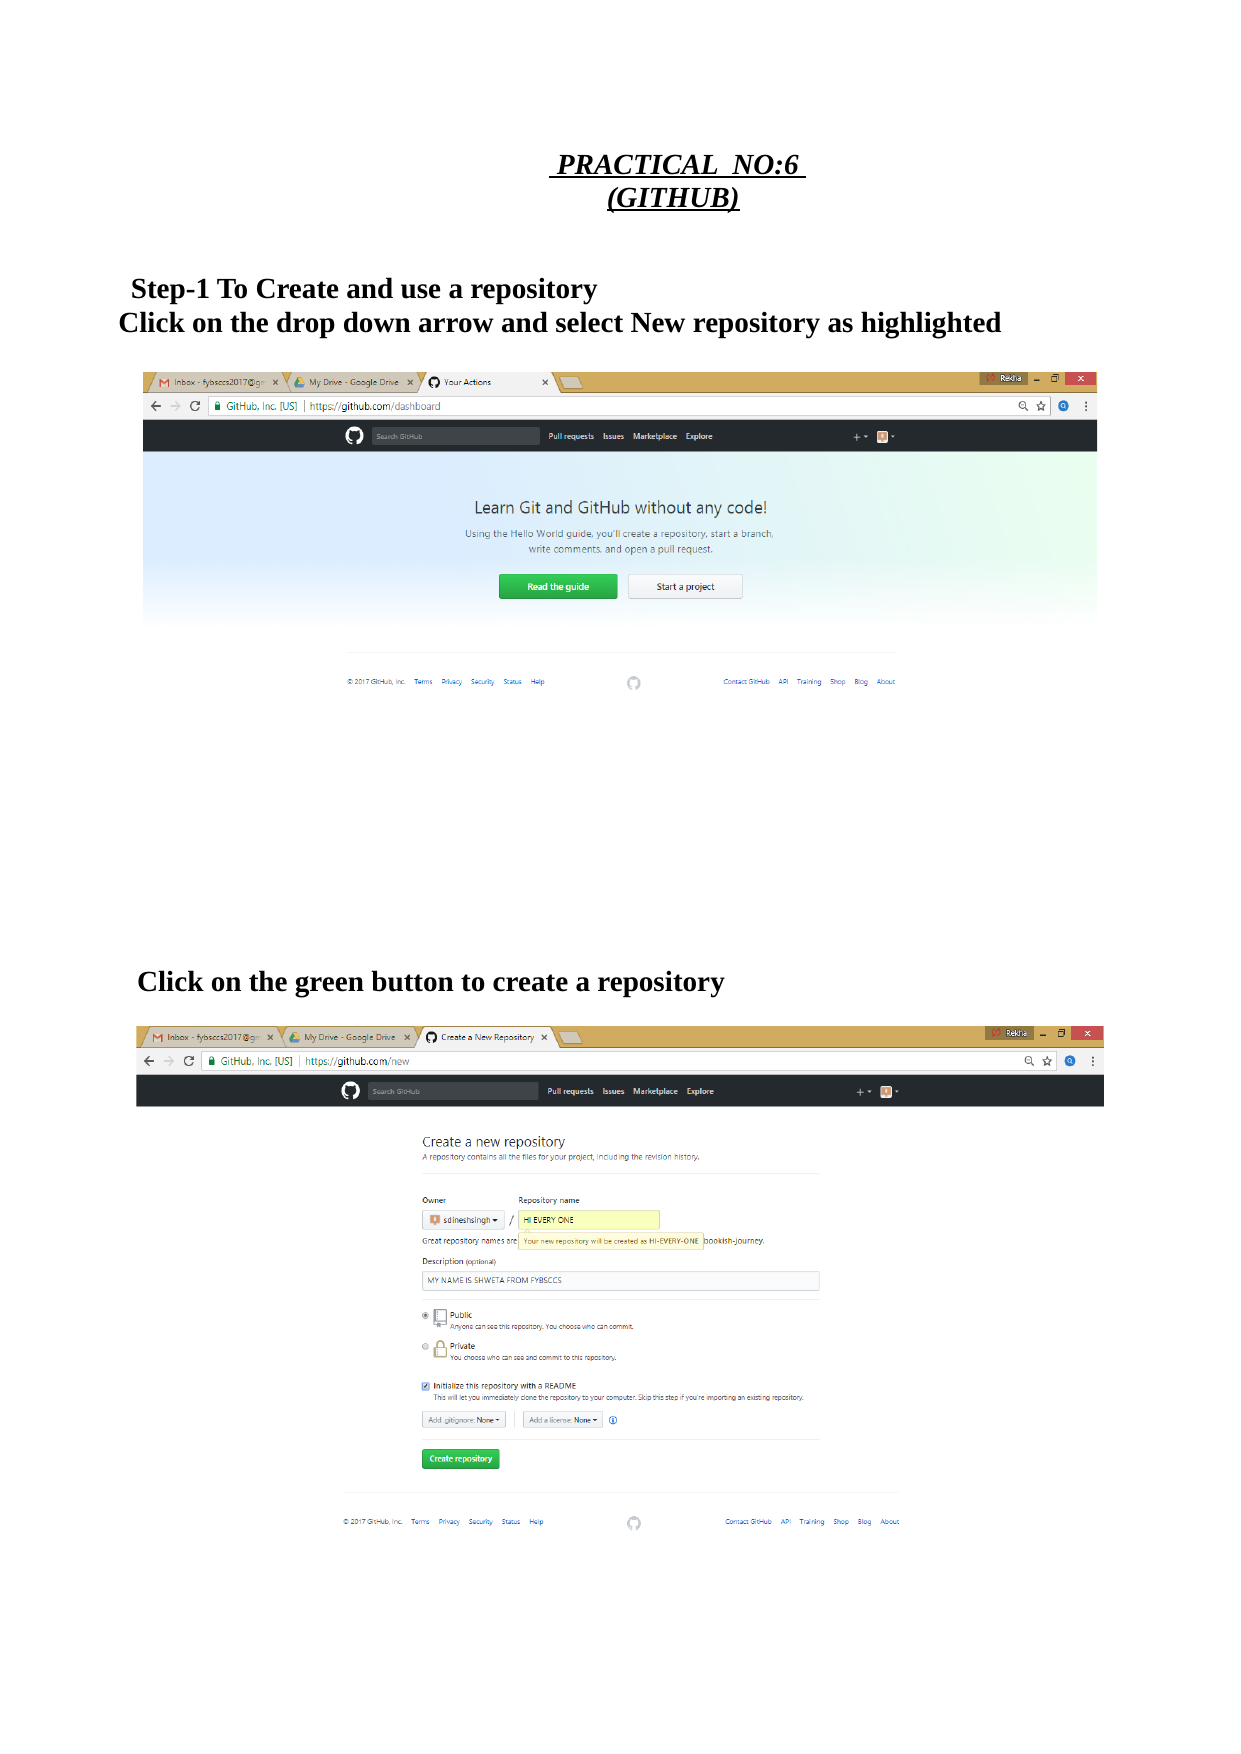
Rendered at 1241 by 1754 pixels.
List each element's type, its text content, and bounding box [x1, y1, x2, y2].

picture [143, 372, 1098, 907]
text Click on the drop down arrow and select New repository as highlighted [118, 305, 1122, 338]
text (GITHUB) [118, 180, 1122, 214]
text PRACTICAL NO:6 [118, 147, 1122, 180]
text Step-1 To Create and use a repository [118, 271, 1122, 305]
picture [136, 1026, 1104, 1562]
text Click on the green button to create a repository [118, 964, 1122, 998]
